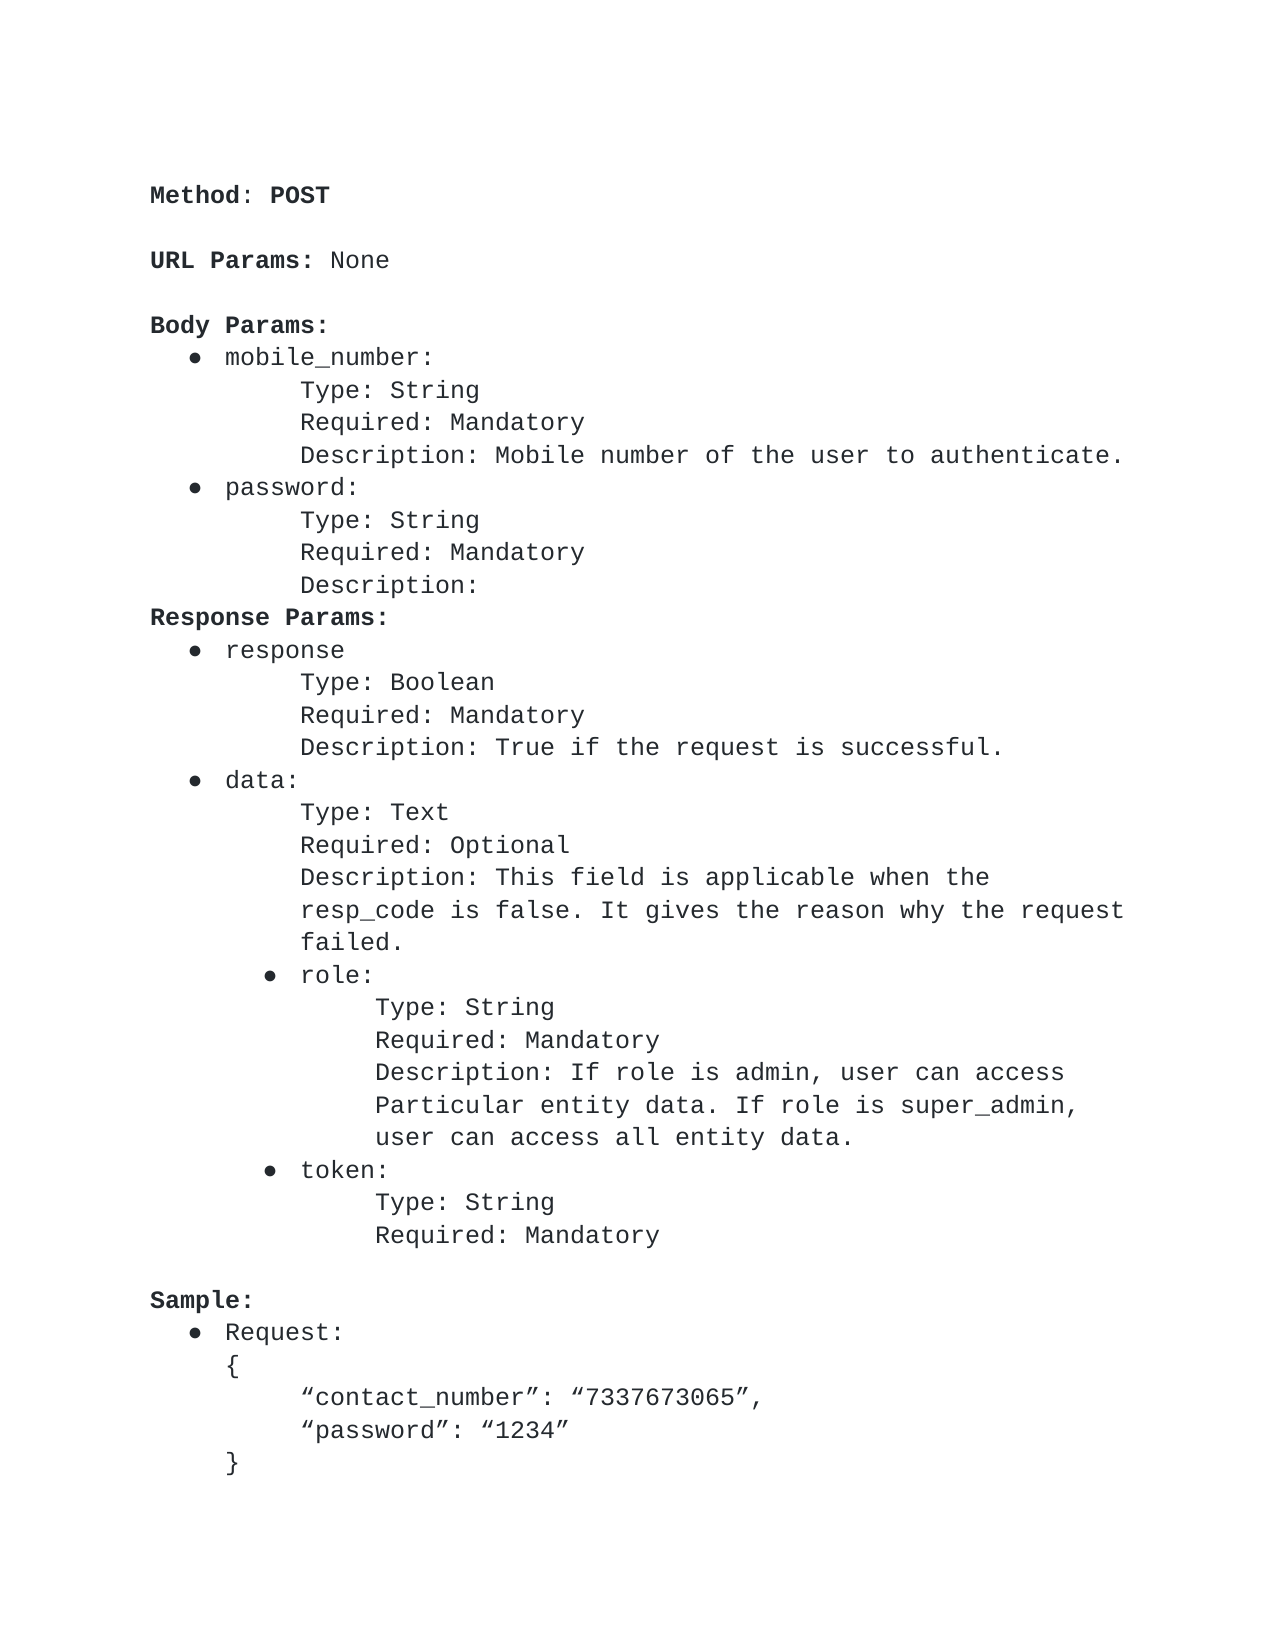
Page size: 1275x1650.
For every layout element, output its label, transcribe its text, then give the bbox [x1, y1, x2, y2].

text Type: String [150, 1190, 1125, 1218]
text Required: Mandatory [150, 1222, 1125, 1251]
list token: [262, 1157, 1125, 1186]
text Sample: [150, 1287, 1125, 1316]
text Type: String [225, 377, 1125, 406]
list mobile_number: [187, 345, 1125, 373]
text Body Params: [150, 312, 1125, 341]
text user can access all entity data. [300, 1125, 1125, 1153]
text Description: If role is admin, user can access [150, 1060, 1125, 1088]
text Required: Mandatory [225, 540, 1125, 568]
text Response Params: [150, 605, 1125, 633]
list password: [187, 475, 1125, 503]
text Description: [225, 572, 1125, 601]
text Method: POST [150, 182, 1125, 211]
text Particular entity data. If role is super_admin, [225, 1092, 1125, 1121]
text Required: Mandatory [225, 410, 1125, 438]
text Description: True if the request is successful. [300, 735, 1125, 763]
text Type: String [150, 995, 1125, 1023]
text Required: Mandatory [150, 1027, 1125, 1056]
text “contact_number”: “7337673065”, [225, 1385, 1125, 1413]
text { [150, 1352, 1125, 1381]
list data: [187, 767, 1125, 796]
list response [187, 637, 1125, 666]
text Required: Optional [225, 832, 1125, 861]
text “password”: “1234” [225, 1417, 1125, 1446]
text Type: String [225, 507, 1125, 536]
text Type: Text [225, 800, 1125, 828]
list Request: [187, 1320, 1125, 1348]
text Description: Mobile number of the user to authenticate. [300, 442, 1125, 471]
list role: [262, 962, 1125, 991]
text Description: This field is applicable when the resp_code is false. It gives the reason why the request failed. [300, 865, 1125, 958]
text Required: Mandatory [225, 702, 1125, 731]
text URL Params: None [150, 247, 1125, 276]
text Type: Boolean [225, 670, 1125, 698]
text } [150, 1450, 1125, 1478]
